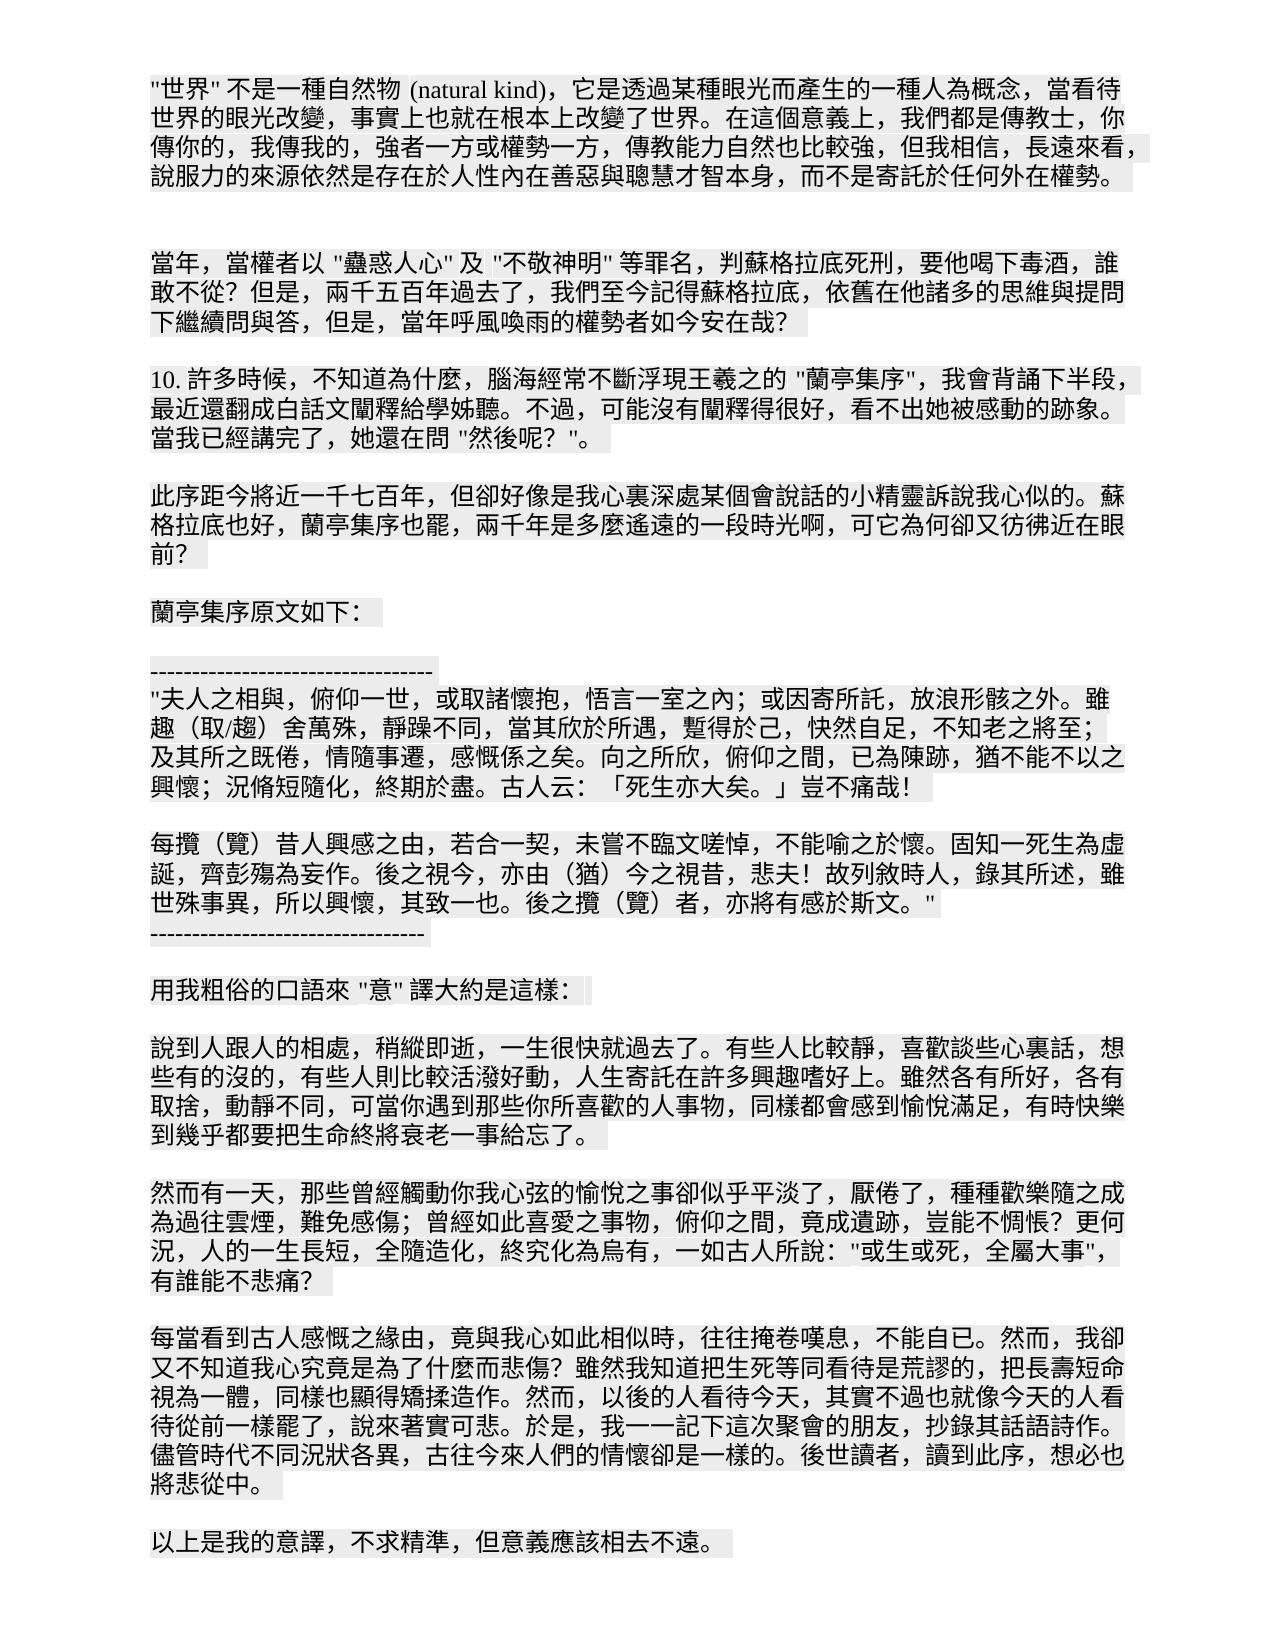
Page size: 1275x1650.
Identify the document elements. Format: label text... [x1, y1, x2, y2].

text 1. 如果有人說："ISIS是全世界公認的恐怖份子。英國美國法國等等，近年來都曾遭受ISIS的恐怖襲擊，因此大家都很頭痛該怎麼對付這個恐怖組織"，如果有人真的這麼相信，那他對於國際問題的認識絕對只能得零分，無知得太離譜了。ISIS不就是這幾個國家所一手培植，並且至今依然提供金援與大量武器，他們怎麼可能會為此感到頭痛？他們又怎麼會想對付或消滅ISIS？這不是什麼陰謀論，這只是基本國際常識。 2. 聯合國如果廢掉，天下就更亂了。衡量其存廢，當然不是比較 "理想中的聯合國" 與 "現實中的聯合國" 的差距，而是比較 "有" 或 "無" 聯合國的差距。 3. 聯合國不需外部監督，它是一種內部政治角力平台，反映各國實力。為了避免實力失衡導致單方壟斷，所以不但多極很重要，而且必須要建立起一些所謂普世規章或價值規範，做為一種 "共同語言"，藉以牽制任何一方之獨斷獨行。 聯合國做為一種對話平台以及國際行事仲裁的權力來源，不可能會有完美的一天，但我們不該因為它不完美或缺點百出而廢棄它。沒有它，人類文明恐怕會倒退回到更加野蠻千百倍的叢林世界。 4. "基本教義派" 一詞含有明顯貶意，亦即把既定結論凌駕在一切推論與思索之上。不管哪一種陣營哪一種宗教或政治組織，都會有這樣一種鐵桿部隊與思維，往往根據字面教條理解人事物，根據僵化立場區分敵我。 基本教義派因此很難具有說服力，因為人事物的意義何其寬廣靈活，如果你硬要根據表面字義來決定是非，那麼，我大可打每個基督徒耳光打到爽為止，打完右邊他還得自動遞上左邊讓我繼續打，因為聖經上就是這麼寫的。 上小學念書的第一天，人生頭一次走進校園之際，我媽突然拉住我，正色以告，就是用這段她不知從哪聽來的經文告誡我（她不是基督徒）。還好我理解力還不錯，懂得她這句告誡的真正意義，不會只做字面解。 但是很奇怪，似乎越是低能腦殘的理解方式，反而越能吸引到更多 "堅定" 的支持者。看看台灣遍布中南部各地的綠營支持者便知。也許越是不用大腦的說法，反而越容易深入人心。 5. 祖國很需要一種人，叫做忠誠的反對者，反對不好的事，反對不利於己不利於人的事，反對不正當的事，使之減少為惡或犯錯，使之儘可能朝著一個比較良善的方向走去。但是，不管如何反對，終究不會背棄同胞，不會遭人利用來傷害自己的家園。 忠誠很重要。忠於人，忠於生命，忠於萬物，忠於整體社會，而不是忠於政府，更不是忠於黨。黨與政府終究不可能等同於人民或國家。 6. 台灣人應忠於對岸同胞，同理，大陸人也該忠於島上人民，我們彼此畢竟都不是外人，更不是敵人，不要動不動就用一種 “老子來把你們統統消滅” 的姿態講話。倘若有一天，真的得兵戎相見，兩岸人民仍然還是自己人，理應為這場戰火悲劇感到痛苦，而不是感到興奮痛快，更不是一副高高在上的征服者姿態。 很多問題確實是台灣人自己造的孽。但是，一百個台灣也比不過一個大陸，一強一弱，相去甚遠。強者理應善待弱者，體貼弱者，而不是恃強而驕。如果連我這麼支持大陸、如此熱愛祖國文化的人都會對於彼岸一些傲慢言論感到不爽，何況一般人。 台灣人自己可以罵自己，大陸人也可以自己罵自己，但雙方還是要互相尊重點，不要動不動就一副 "早晚把你給滅了" 或什麼 "支那賤畜" 之類。 7. 概念不可能單獨存在，它必然隸屬一整個家族，有此必有彼，連結成一個 "概念網"。這意味著，一個會這樣看事情的人，就會那樣衡量人事物的意義與價值。為什麼呢？因為每一個句子、每一道命題的背後有個 "眼睛"，正是這樣一個看待世界的 "眼光" 起了作用，而不是句子本身。 句子表面上的相似性是沒有多大意義的。說 "什麼" 不重要，重要的是 "怎麼" 說；是後者而非前者決定了人與人之間氣味的親疏遠近，決定了每個句子所能產生的 "深層" 意義。 8. Karl Popper 是索羅斯在倫敦政經學院哲學系的老師，有一天，應羅素之邀來到劍橋演講。演講之中，差點和維根斯坦為了 "有沒有倫理命題" 這個哲學問題而打起來。維根斯坦認為倫理命題不存在，Popper說有，維根斯坦說沒有，沒有就是沒有，越說越激動，於是就隨手拿起會議室裏頭火爐中的撥火棒在空中揮舞，要 Popper 有種就舉個 "倫理命題" 的實例來聽聽。 Popper伶牙利齒，立即回答說："不要拿撥火棒威脅客人" 就是個倫理命題。維根斯坦聽了很不爽，奪門而出，不爽再繼續聽Popper 演講了。羅素追出門，要維根斯坦回來，一邊追，一邊罵說："明明就是你不對"。 19 年前，我曾隸屬一個維根斯坦的哲學小組，每周聚會地點就在當年這個會議室。火爐還在，但人去樓空，賢的愚的，老的少的，俱往矣。想必有一天，後人也會對這當下的時代，發出類似的感嘆。 至於倫理命題存不存在？我是這麼認為：我不知道它存不存在，但即便存在，我們也沒有能力描述它。 9. 有一天，Popper在課堂上請學生觀察黑板，學生面面相覷，不知所措。任何一個黑板都具有無窮的細節，你究竟是要我們觀察黑板的 "什麼"？從何觀察起？ Popper 的這個 "機會教學" 是想說明一件事："理論在觀察之前"。簡單說，倘若沒有一套理論，一種眼光，我不可能觀察世界，更無從理解它。而我要說的是，每個概念或命題或句子的背後那個使一切人事物產生意義的 "眼光"，恐怕才是我們需要質疑或改變或宣揚的一個根本。 "世界" 不是一種自然物 (natural kind)，它是透過某種眼光而產生的一種人為概念，當看待世界的眼光改變，事實上也就在根本上改變了世界。在這個意義上，我們都是傳教士，你傳你的，我傳我的，強者一方或權勢一方，傳教能力自然也比較強，但我相信，長遠來看，說服力的來源依然是存在於人性內在善惡與聰慧才智本身，而不是寄託於任何外在權勢。 當年，當權者以 "蠱惑人心" 及 "不敬神明" 等罪名，判蘇格拉底死刑，要他喝下毒酒，誰敢不從？但是，兩千五百年過去了，我們至今記得蘇格拉底，依舊在他諸多的思維與提問下繼續問與答，但是，當年呼風喚雨的權勢者如今安在哉？ 10. 許多時候，不知道為什麼，腦海經常不斷浮現王羲之的 "蘭亭集序"，我會背誦下半段，最近還翻成白話文闡釋給學姊聽。不過，可能沒有闡釋得很好，看不出她被感動的跡象。當我已經講完了，她還在問 "然後呢？"。 此序距今將近一千七百年，但卻好像是我心裏深處某個會說話的小精靈訴說我心似的。蘇格拉底也好，蘭亭集序也罷，兩千年是多麼遙遠的一段時光啊，可它為何卻又彷彿近在眼前？ 蘭亭集序原文如下： ---------------------------------- "夫人之相與，俯仰一世，或取諸懷抱，悟言一室之內；或因寄所託，放浪形骸之外。雖趣（取/趨）舍萬殊，靜躁不同，當其欣於所遇，蹔得於己，快然自足，不知老之將至；及其所之既倦，情隨事遷，感慨係之矣。向之所欣，俯仰之間，已為陳跡，猶不能不以之興懷；況脩短隨化，終期於盡。古人云：「死生亦大矣。」豈不痛哉！ 每攬（覽）昔人興感之由，若合一契，未嘗不臨文嗟悼，不能喻之於懷。固知一死生為虛誕，齊彭殤為妄作。後之視今，亦由（猶）今之視昔，悲夫！故列敘時人，錄其所述，雖世殊事異，所以興懷，其致一也。後之攬（覽）者，亦將有感於斯文。" --------------------------------- 用我粗俗的口語來 "意" 譯大約是這樣： 說到人跟人的相處，稍縱即逝，一生很快就過去了。有些人比較靜，喜歡談些心裏話，想些有的沒的，有些人則比較活潑好動，人生寄託在許多興趣嗜好上。雖然各有所好，各有取捨，動靜不同，可當你遇到那些你所喜歡的人事物，同樣都會感到愉悅滿足，有時快樂到幾乎都要把生命終將衰老一事給忘了。 然而有一天，那些曾經觸動你我心弦的愉悅之事卻似乎平淡了，厭倦了，種種歡樂隨之成為過往雲煙，難免感傷；曾經如此喜愛之事物，俯仰之間，竟成遺跡，豈能不惆悵？更何況，人的一生長短，全隨造化，終究化為烏有，一如古人所說："或生或死，全屬大事"，有誰能不悲痛？ 每當看到古人感慨之緣由，竟與我心如此相似時，往往掩卷嘆息，不能自已。然而，我卻又不知道我心究竟是為了什麼而悲傷？雖然我知道把生死等同看待是荒謬的，把長壽短命視為一體，同樣也顯得矯揉造作。然而，以後的人看待今天，其實不過也就像今天的人看待從前一樣罷了，說來著實可悲。於是，我一一記下這次聚會的朋友，抄錄其話語詩作。儘管時代不同況狀各異，古往今來人們的情懷卻是一樣的。後世讀者，讀到此序，想必也將悲從中。 以上是我的意譯，不求精準，但意義應該相去不遠。 說起個人生命，前無古人，後無來者，愴然一身，孤魂野鬼似的。但若做為一種角色，生命卻又極其相似，彷彿千百年來上演的始終是同一齣戲，而你我就各自扮演了其中某個角色。這一代人退場落幕，換另一代人上場，綿延不絕，也許這就是所謂永恆。 [150, 75, 1125, 1558]
